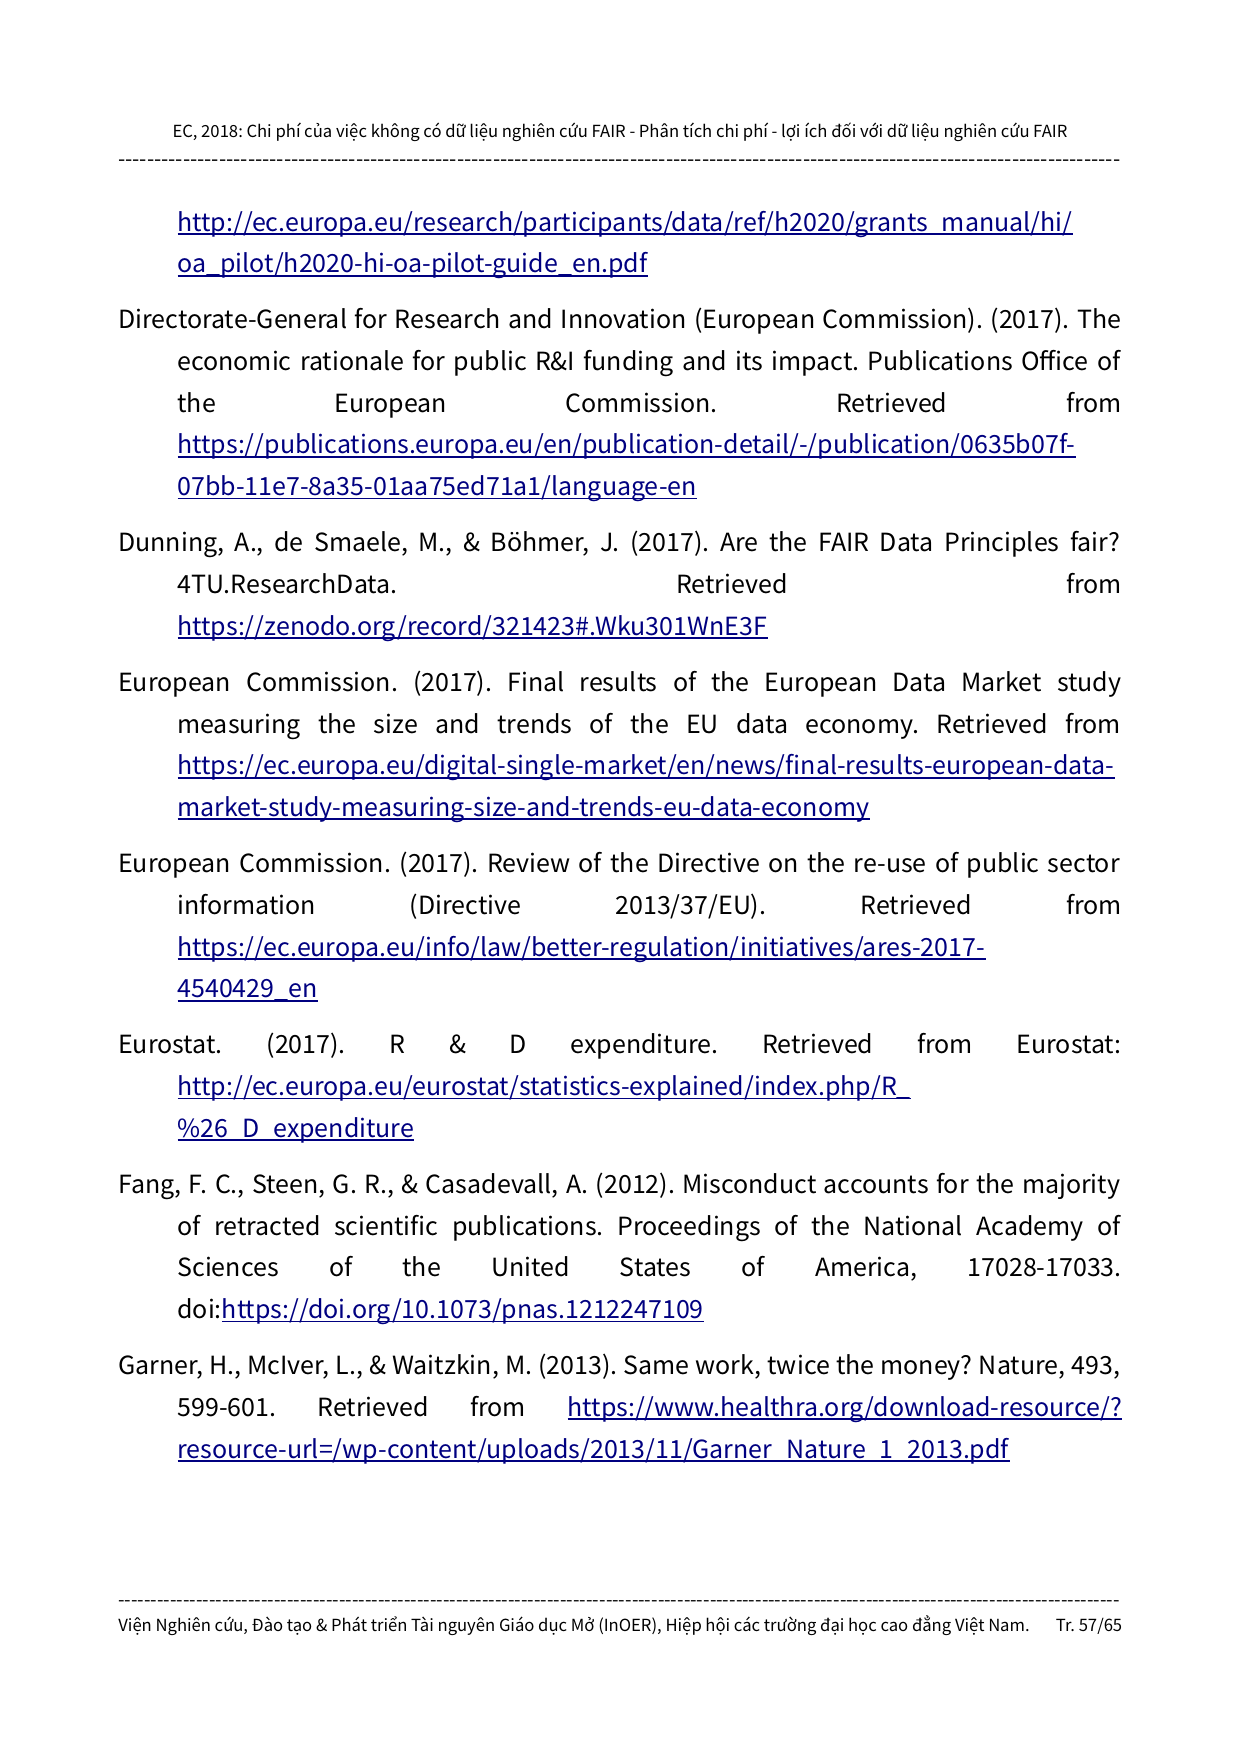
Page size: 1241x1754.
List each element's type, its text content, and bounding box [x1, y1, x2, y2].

text Eurostat. (2017). R & D expenditure. Retrieved from Eurostat: http://ec.europa.eu/eurostat/statistics-explained/index.php/R_%26_D_expenditure [118, 1025, 1122, 1144]
text Garner, H., McIver, L., & Waitzkin, M. (2013). Same work, twice the money? Nature, 493, 599-601. Retrieved from https://www.healthra.org/download-resource/?resource-url=/wp-content/uploads/2013/11/Garner_Nature_1_2013.pdf [118, 1346, 1122, 1465]
text http://ec.europa.eu/research/participants/data/ref/h2020/grants_manual/hi/oa_pilot/h2020-hi-oa-pilot-guide_en.pdf [118, 202, 1122, 280]
text Dunning, A., de Smaele, M., & Böhmer, J. (2017). Are the FAIR Data Principles fair? 4TU.ResearchData. Retrieved from https://zenodo.org/record/321423#.Wku301WnE3F [118, 523, 1122, 642]
text Directorate-General for Research and Innovation (European Commission). (2017). The economic rationale for public R&I funding and its impact. Publications Office of the European Commission. Retrieved from https://publications.europa.eu/en/publication-detail/-/publication/0635b07f-07bb-11e7-8a35-01aa75ed71a1/language-en [118, 300, 1122, 503]
text European Commission. (2017). Review of the Directive on the re-use of public sector information (Directive 2013/37/EU). Retrieved from https://ec.europa.eu/info/law/better-regulation/initiatives/ares-2017-4540429_en [118, 844, 1122, 1005]
text European Commission. (2017). Final results of the European Data Market study measuring the size and trends of the EU data economy. Retrieved from https://ec.europa.eu/digital-single-market/en/news/final-results-european-data-market-study-measuring-size-and-trends-eu-data-economy [118, 662, 1122, 824]
text Fang, F. C., Steen, G. R., & Casadevall, A. (2012). Misconduct accounts for the majority of retracted scientific publications. Proceedings of the National Academy of Sciences of the United States of America, 17028-17033. doi:https://doi.org/10.1073/pnas.1212247109 [118, 1164, 1122, 1326]
